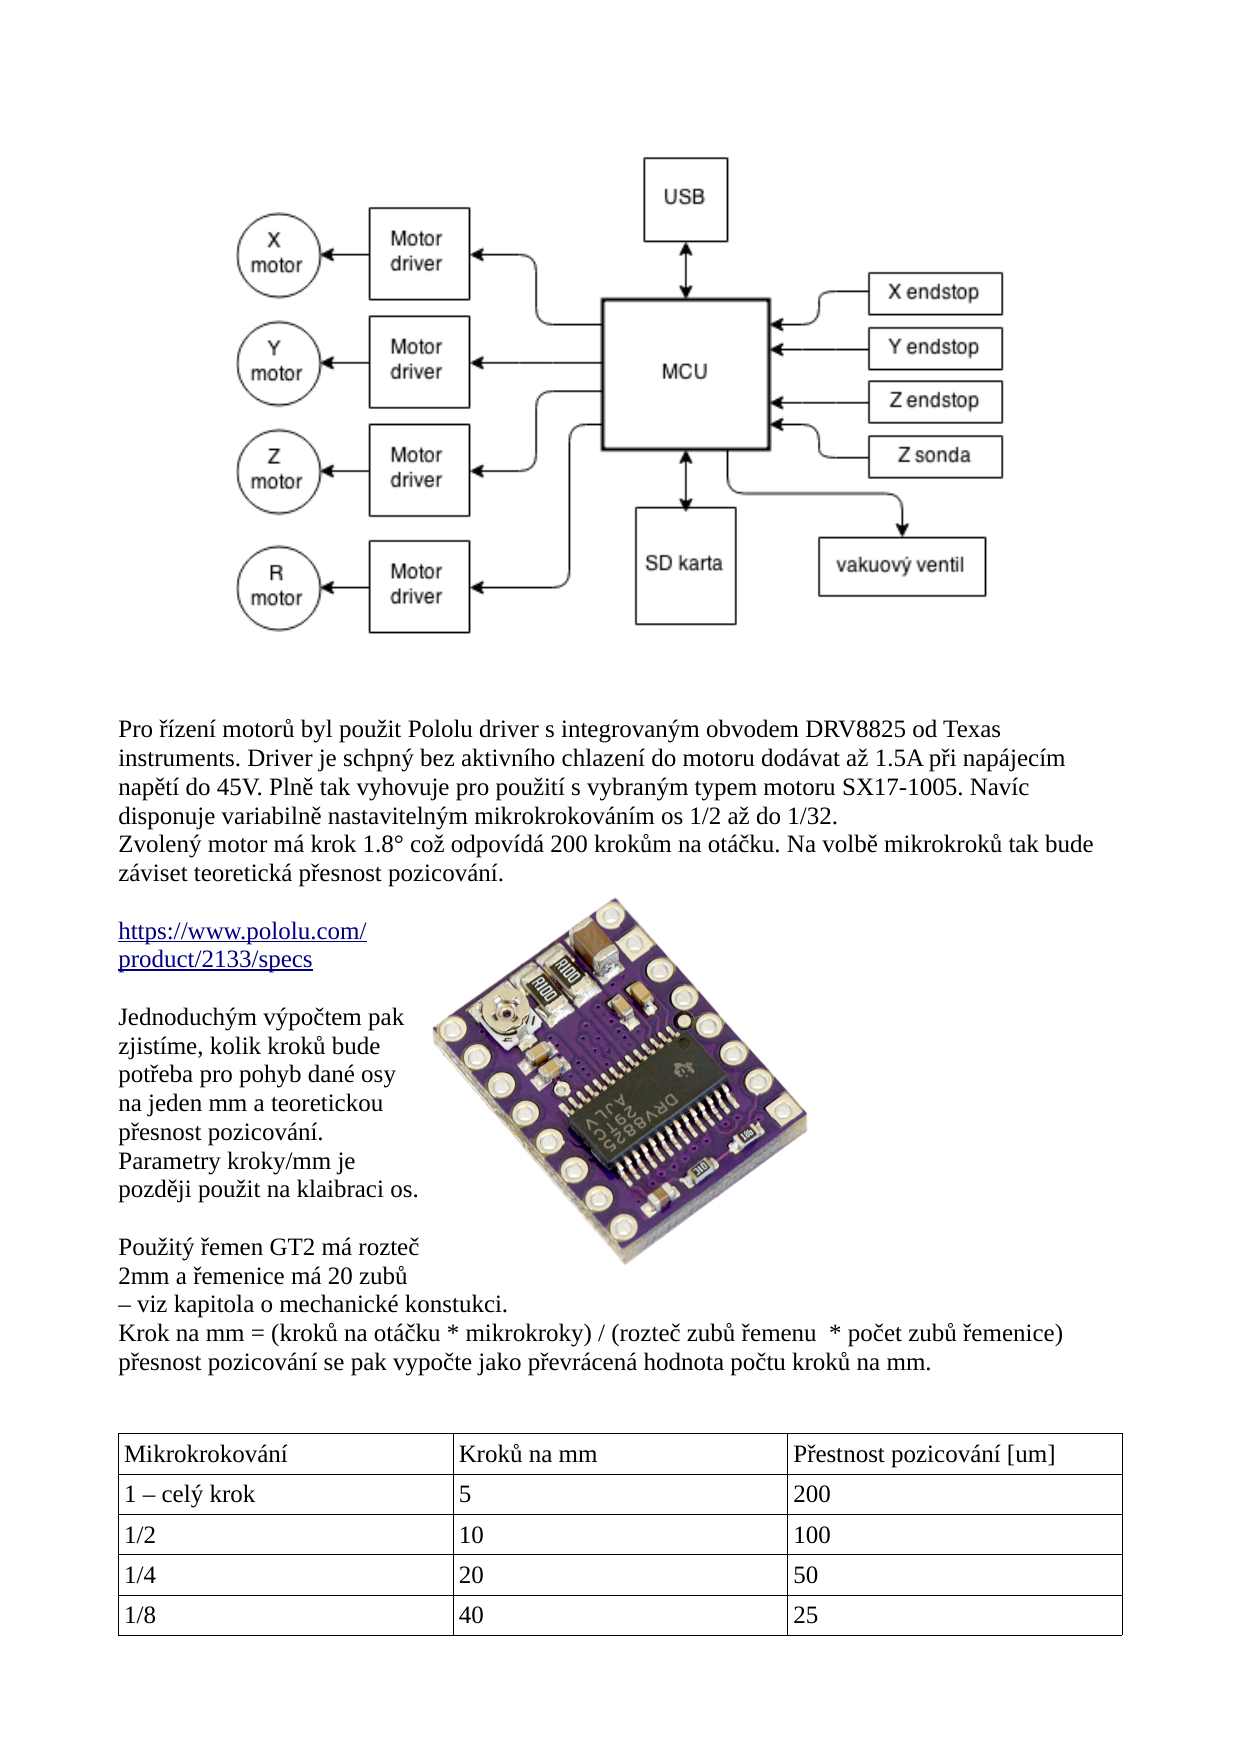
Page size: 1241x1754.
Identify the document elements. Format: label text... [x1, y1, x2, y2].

text Pro řízení motorů byl použit Pololu driver s integrovaným obvodem DRV8825 od Texas instruments. Driver je schpný bez aktivního chlazení do motoru dodávat až 1.5A při napájecím napětí do 45V. Plně tak vyhovuje pro použití s vybraným typem motoru SX17-1005. Navíc disponuje variabilně nastavitelným mikrokrokováním os 1/2 až do 1/32. [118, 714, 1122, 829]
table_cell 1/4 [119, 1555, 453, 1594]
table_cell 1/8 [119, 1596, 453, 1635]
table_cell 1/2 [119, 1515, 453, 1554]
table_header Mikrokrokování [119, 1434, 453, 1473]
table_cell 100 [788, 1515, 1122, 1554]
table_cell 20 [454, 1555, 787, 1594]
picture [236, 146, 1004, 657]
table_cell 5 [454, 1475, 787, 1514]
text Krok na mm = (kroků na otáčku * mikrokroky) / (rozteč zubů řemenu * počet zubů řemenice) [118, 1318, 1122, 1347]
table_cell 200 [788, 1475, 1122, 1514]
table_header Přestnost pozicování [um] [788, 1434, 1122, 1473]
text přesnost pozicování se pak vypočte jako převrácená hodnota počtu kroků na mm. [118, 1347, 1122, 1376]
picture [421, 887, 819, 1276]
table_cell 25 [788, 1596, 1122, 1635]
text Použitý řemen GT2 má rozteč 2mm a řemenice má 20 zubů – viz kapitola o mechanické konstukci. [118, 1232, 1122, 1318]
table_cell 10 [454, 1515, 787, 1554]
text https://www.pololu.com/product/2133/specs [118, 916, 421, 973]
text [819, 916, 1122, 973]
table_cell 50 [788, 1555, 1122, 1594]
text Jednoduchým výpočtem pak zjistíme, kolik kroků bude potřeba pro pohyb dané osy na jeden mm a teoretickou přesnost pozicování. Parametry kroky/mm je později použit na klaibraci os. [118, 1002, 421, 1203]
table_header Kroků na mm [454, 1434, 787, 1473]
text Zvolený motor má krok 1.8° což odpovídá 200 krokům na otáčku. Na volbě mikrokroků tak bude záviset teoretická přesnost pozicování. [118, 829, 1122, 887]
text [819, 1002, 1122, 1203]
table_cell 1 – celý krok [119, 1475, 453, 1514]
table_cell 40 [454, 1596, 787, 1635]
